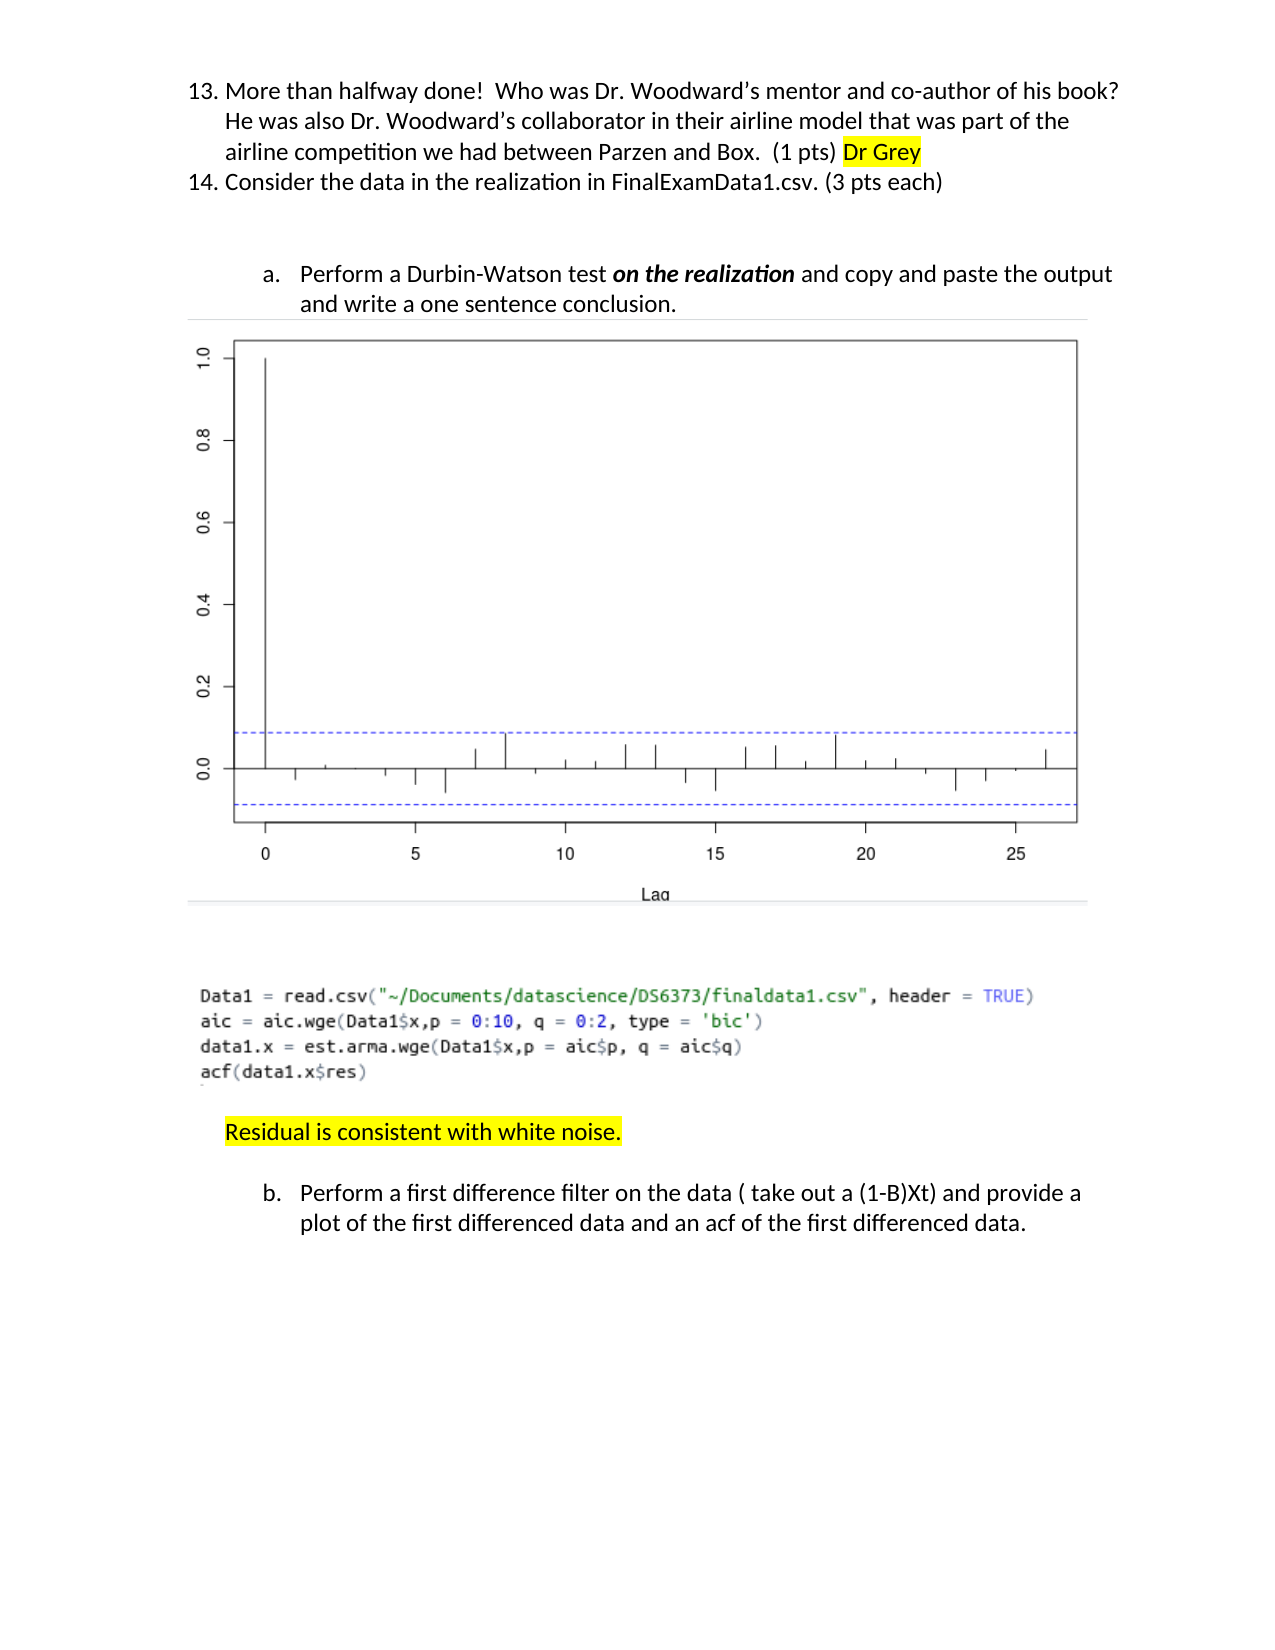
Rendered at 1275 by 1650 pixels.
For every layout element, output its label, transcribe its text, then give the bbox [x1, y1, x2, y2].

list Perform a first difference filter on the data ( take out a (1-B)Xt) and provide a plot of the first differenced data and an acf of the first differenced data. [262, 1177, 1125, 1238]
list More than halfway done! Who was Dr. Woodward’s mentor and co-author of his book? He was also Dr. Woodward’s collaborator in their airline model that was part of the airline competition we had between Parzen and Box. (1 pts) Dr Grey [187, 75, 1125, 167]
picture [196, 966, 1079, 1086]
list Consider the data in the realization in FinalExamData1.csv. (3 pts each) [187, 167, 1125, 197]
list Perform a Durbin-Watson test on the realization and copy and paste the output and write a one sentence conclusion. [262, 258, 1125, 319]
picture [187, 319, 1088, 906]
list Residual is consistent with white noise. [225, 1116, 1125, 1146]
